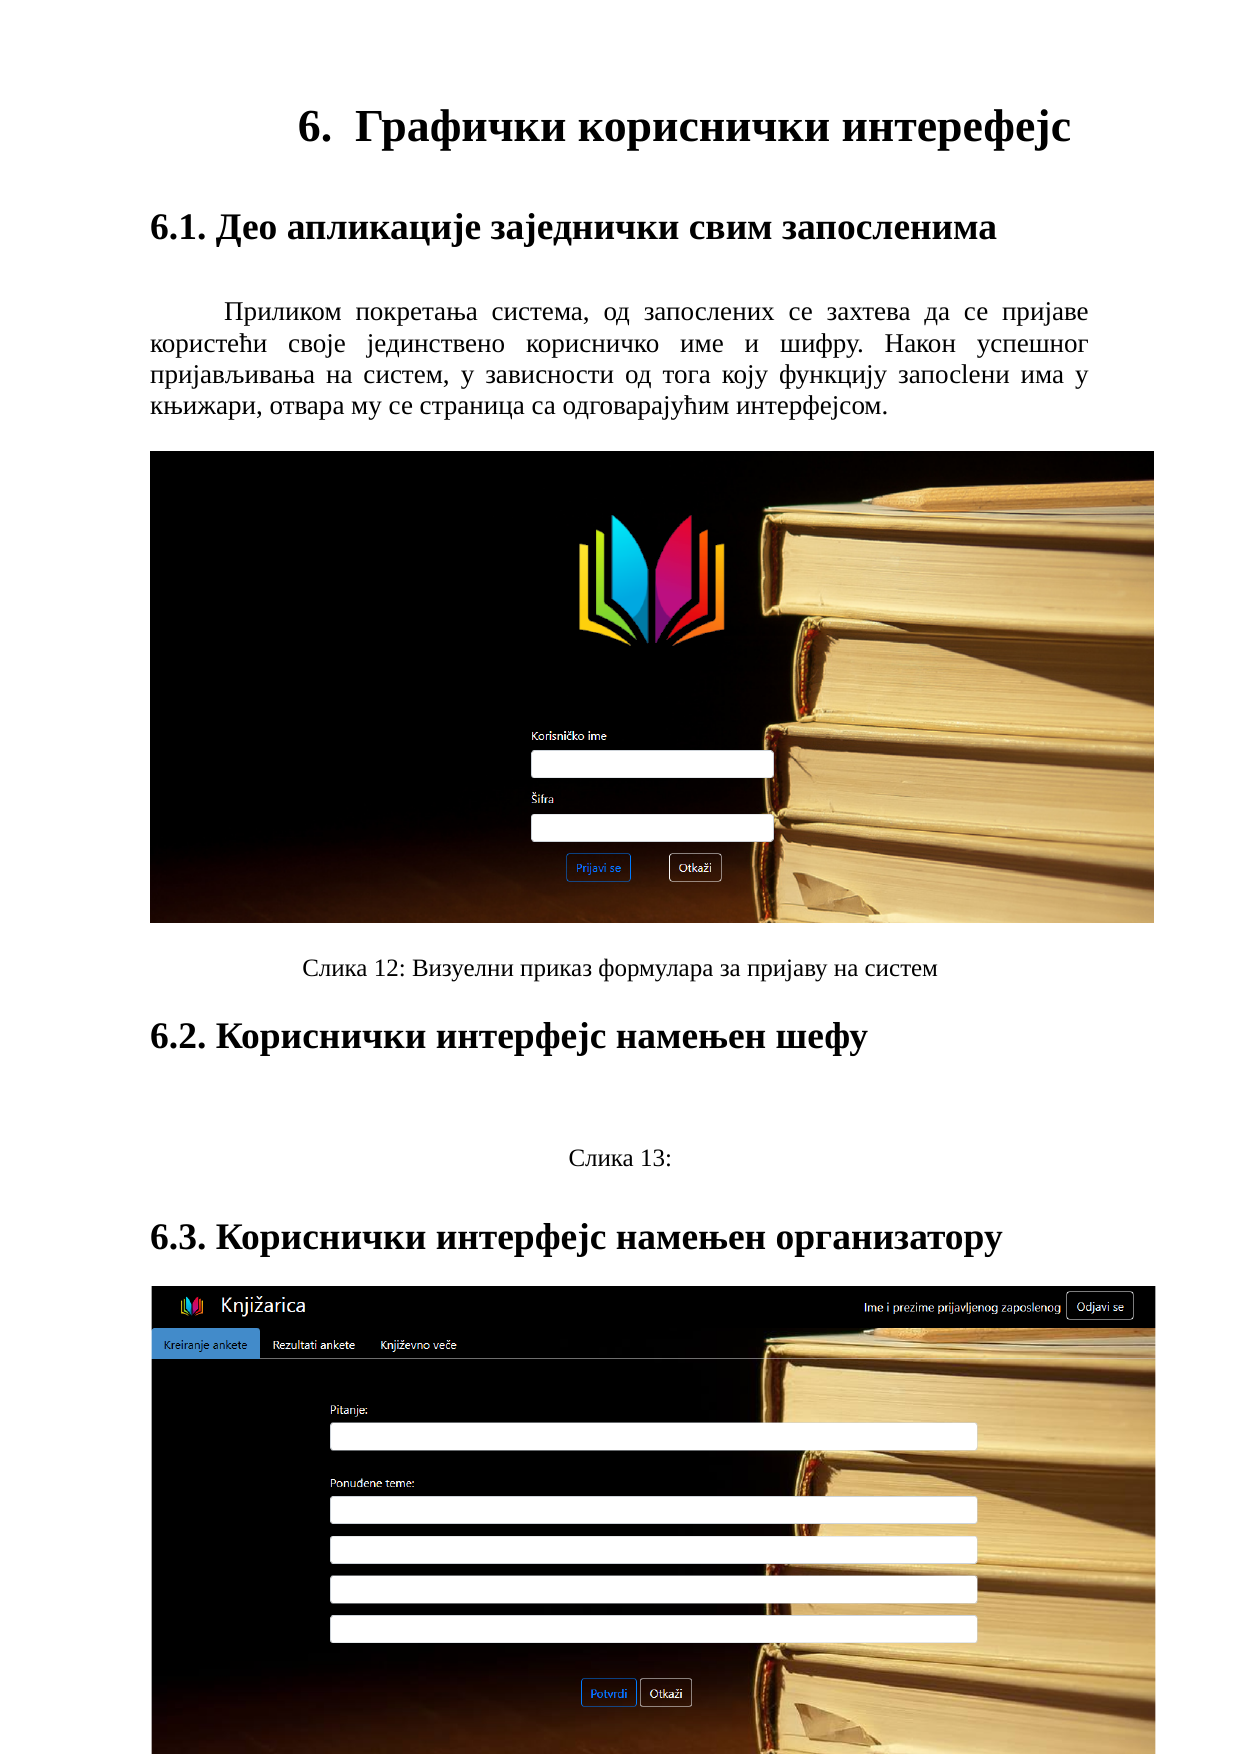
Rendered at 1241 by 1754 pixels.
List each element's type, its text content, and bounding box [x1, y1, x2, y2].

text Приликом покретања система, од запослених се захтева да се пријаве користећи своје јединствено корисничко име и шифру. Након успешног пријављивања на систем, у зависности од тога коју функцију запосlени има у књижари, отвара му се страница са одговарајућим интерфејсом. [150, 296, 1090, 420]
text 6.3. Кориснички интерфејс намењен организатору [150, 1215, 1090, 1258]
text 6.1. Део апликације заједнички свим запосленима [150, 204, 1090, 248]
text Слика 13: [150, 1143, 1090, 1172]
text 6. Графички кориснички интерефејс [298, 99, 1090, 152]
text 6.2. Кориснички интерфејс намењен шефу [150, 1013, 1090, 1057]
text Слика 12: Визуелни приказ формулара за пријаву на систем [150, 953, 1090, 982]
